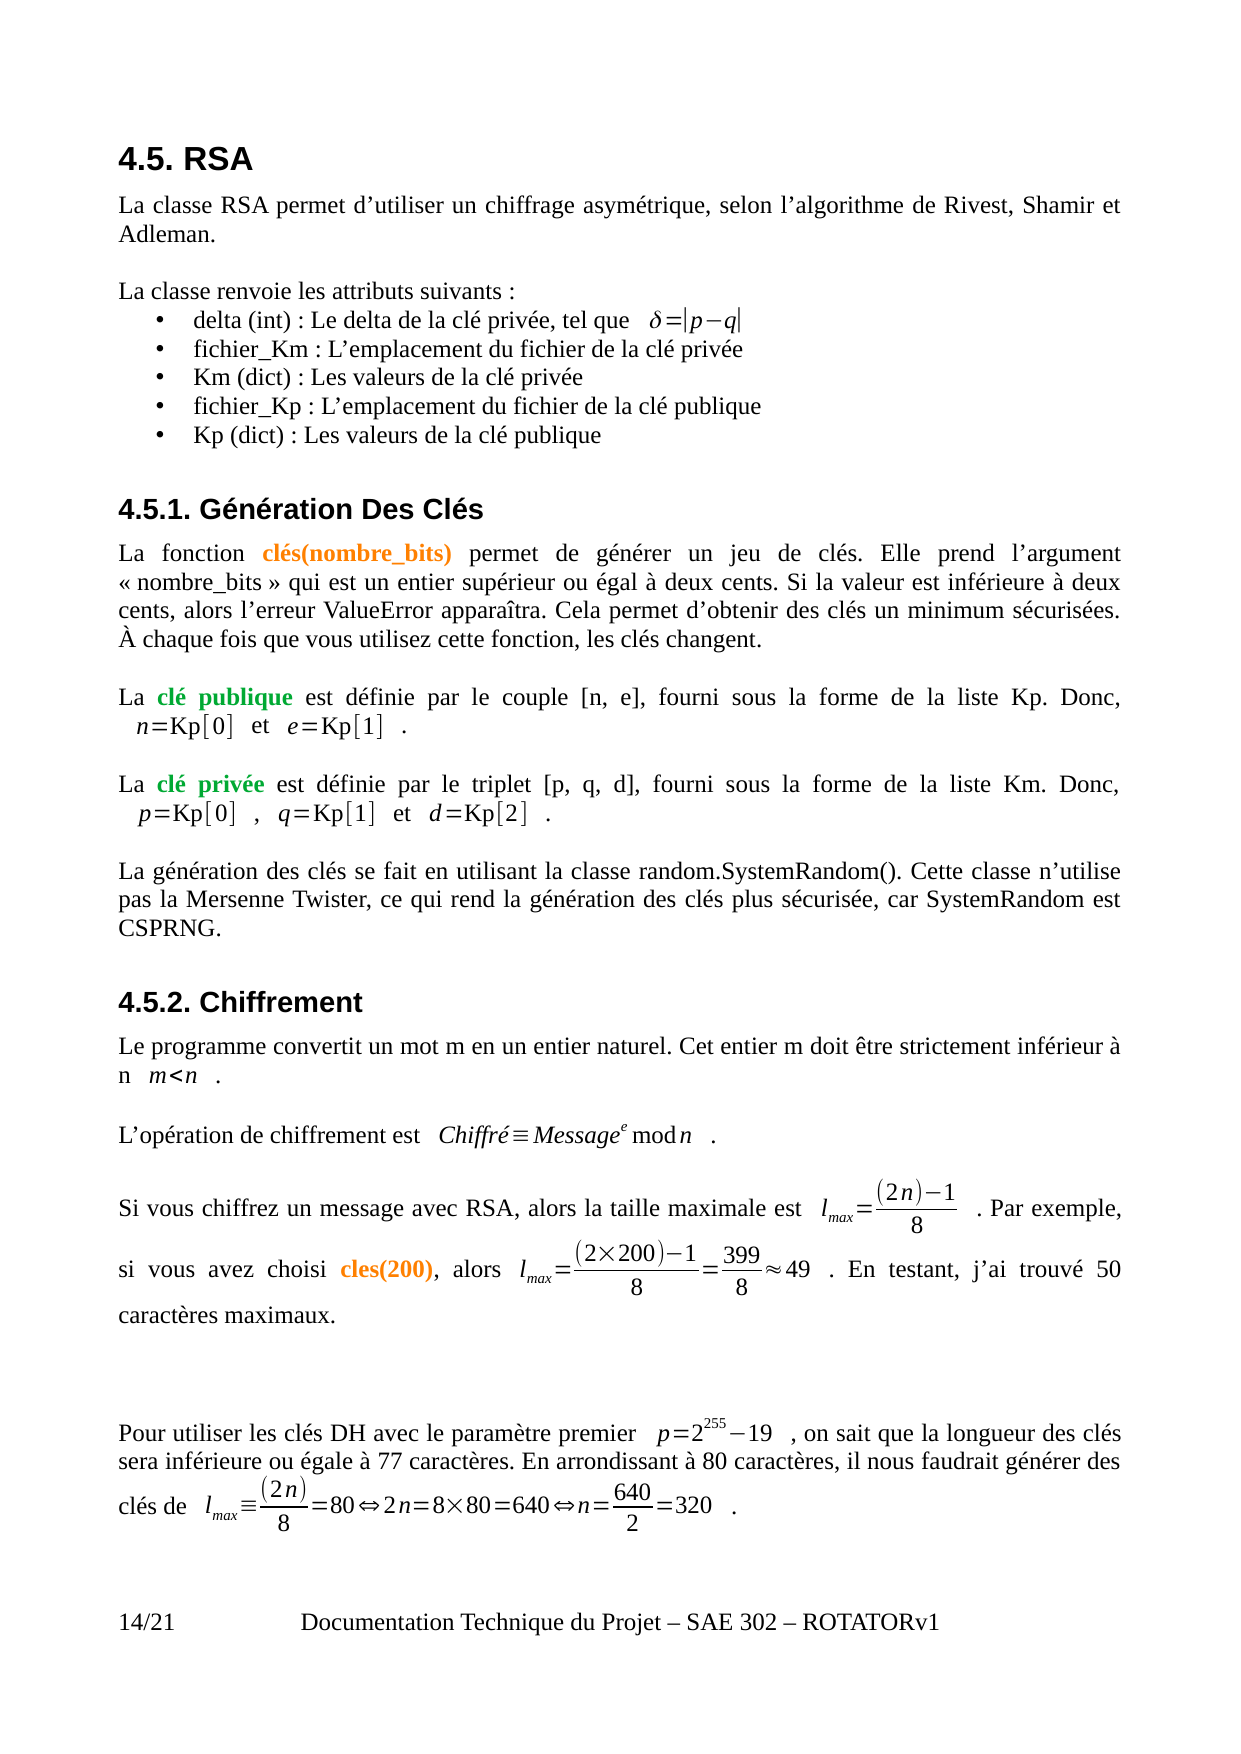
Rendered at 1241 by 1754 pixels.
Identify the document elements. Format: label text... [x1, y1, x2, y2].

list Km (dict) : Les valeurs de la clé privée [156, 362, 1122, 391]
text La génération des clés se fait en utilisant la classe random.SystemRandom(). Cette classe n’utilise pas la Mersenne Twister, ce qui rend la génération des clés plus sécurisée, car SystemRandom est CSPRNG. [118, 856, 1122, 942]
subtitle RSA [118, 139, 1122, 177]
text La clé privée est définie par le triplet [p, q, d], fourni sous la forme de la liste Km. Donc,,et. [118, 769, 1122, 827]
list delta (int) : Le delta de la clé privée, tel que [156, 305, 1122, 334]
text Le programme convertit un mot m en un entier naturel. Cet entier m doit être strictement inférieur à n. [118, 1031, 1122, 1089]
list fichier_Km : L’emplacement du fichier de la clé privée [156, 334, 1122, 362]
text La fonction clés(nombre_bits) permet de générer un jeu de clés. Elle prend l’argument « nombre_bits » qui est un entier supérieur ou égal à deux cents. Si la valeur est inférieure à deux cents, alors l’erreur ValueError apparaîtra. Cela permet d’obtenir des clés un minimum sécurisées. À chaque fois que vous utilisez cette fonction, les clés changent. [118, 538, 1122, 653]
list Kp (dict) : Les valeurs de la clé publique [156, 420, 1122, 449]
text L’opération de chiffrement est. [118, 1118, 1122, 1149]
subtitle Chiffrement [118, 985, 1122, 1019]
text La clé publique est définie par le couple [n, e], fourni sous la forme de la liste Kp. Donc,et. [118, 682, 1122, 740]
list fichier_Kp : L’emplacement du fichier de la clé publique [156, 391, 1122, 420]
text Si vous chiffrez un message avec RSA, alors la taille maximale est. Par exemple, si vous avez choisi cles(200), alors. En testant, j’ai trouvé 50 caractères maximaux. [118, 1178, 1122, 1329]
text La classe renvoie les attributs suivants : [118, 276, 1122, 305]
text Pour utiliser les clés DH avec le paramètre premier, on sait que la longueur des clés sera inférieure ou égale à 77 caractères. En arrondissant à 80 caractères, il nous faudrait générer des clés de. [118, 1415, 1122, 1536]
text La classe RSA permet d’utiliser un chiffrage asymétrique, selon l’algorithme de Rivest, Shamir et Adleman. [118, 190, 1122, 247]
subtitle Génération des Clés [118, 492, 1122, 526]
